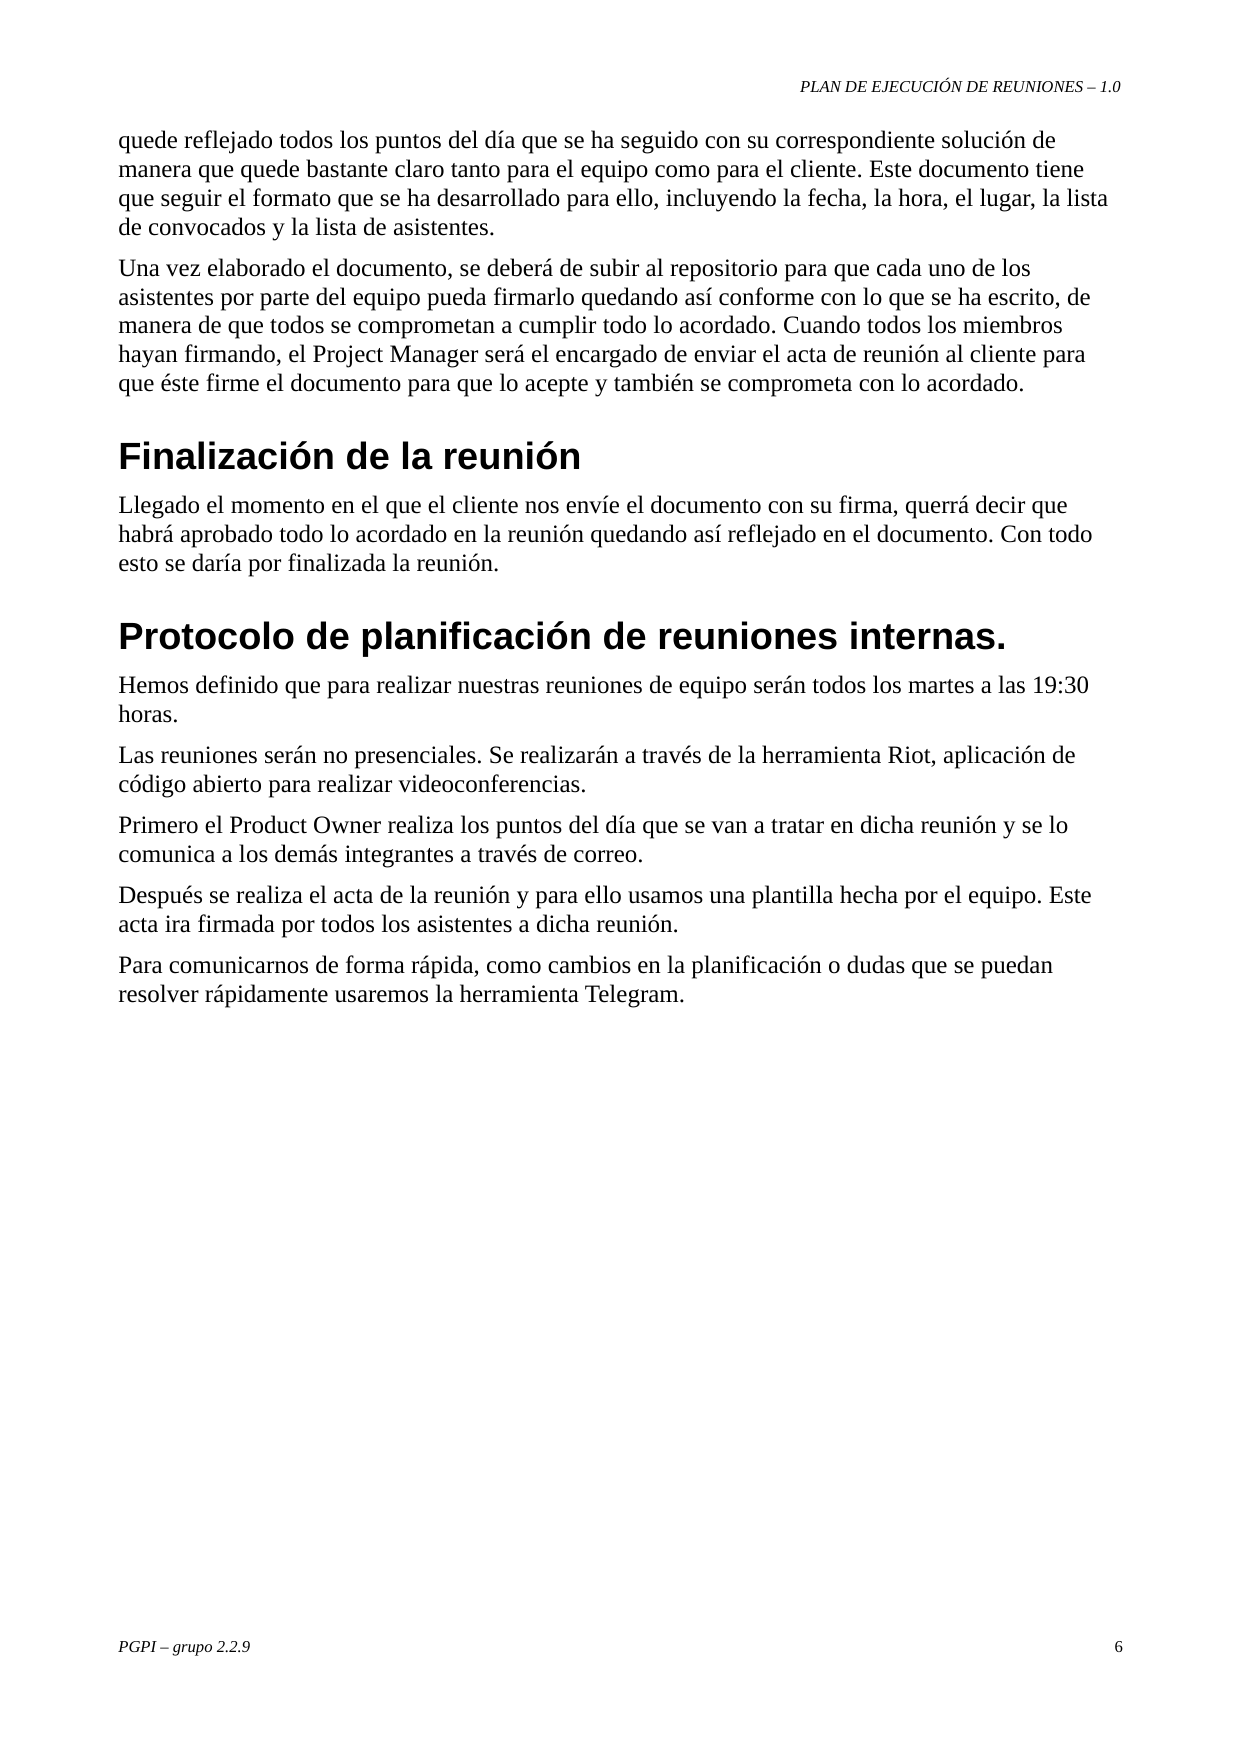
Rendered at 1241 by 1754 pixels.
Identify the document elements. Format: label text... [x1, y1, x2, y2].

text Hemos definido que para realizar nuestras reuniones de equipo serán todos los martes a las 19:30 horas. [118, 670, 1122, 728]
text Para comunicarnos de forma rápida, como cambios en la planificación o dudas que se puedan resolver rápidamente usaremos la herramienta Telegram. [118, 950, 1122, 1008]
text Primero el Product Owner realiza los puntos del día que se van a tratar en dicha reunión y se lo comunica a los demás integrantes a través de correo. [118, 810, 1122, 868]
text Las reuniones serán no presenciales. Se realizarán a través de la herramienta Riot, aplicación de código abierto para realizar videoconferencias. [118, 740, 1122, 798]
subtitle Finalización de la reunión [118, 434, 1122, 478]
subtitle Protocolo de planificación de reuniones internas. [118, 614, 1122, 658]
text quede reflejado todos los puntos del día que se ha seguido con su correspondiente solución de manera que quede bastante claro tanto para el equipo como para el cliente. Este documento tiene que seguir el formato que se ha desarrollado para ello, incluyendo la fecha, la hora, el lugar, la lista de convocados y la lista de asistentes. [118, 125, 1122, 240]
text Llegado el momento en el que el cliente nos envíe el documento con su firma, querrá decir que habrá aprobado todo lo acordado en la reunión quedando así reflejado en el documento. Con todo esto se daría por finalizada la reunión. [118, 490, 1122, 577]
text Después se realiza el acta de la reunión y para ello usamos una plantilla hecha por el equipo. Este acta ira firmada por todos los asistentes a dicha reunión. [118, 880, 1122, 938]
text Una vez elaborado el documento, se deberá de subir al repositorio para que cada uno de los asistentes por parte del equipo pueda firmarlo quedando así conforme con lo que se ha escrito, de manera de que todos se comprometan a cumplir todo lo acordado. Cuando todos los miembros hayan firmando, el Project Manager será el encargado de enviar el acta de reunión al cliente para que éste firme el documento para que lo acepte y también se comprometa con lo acordado. [118, 253, 1122, 397]
